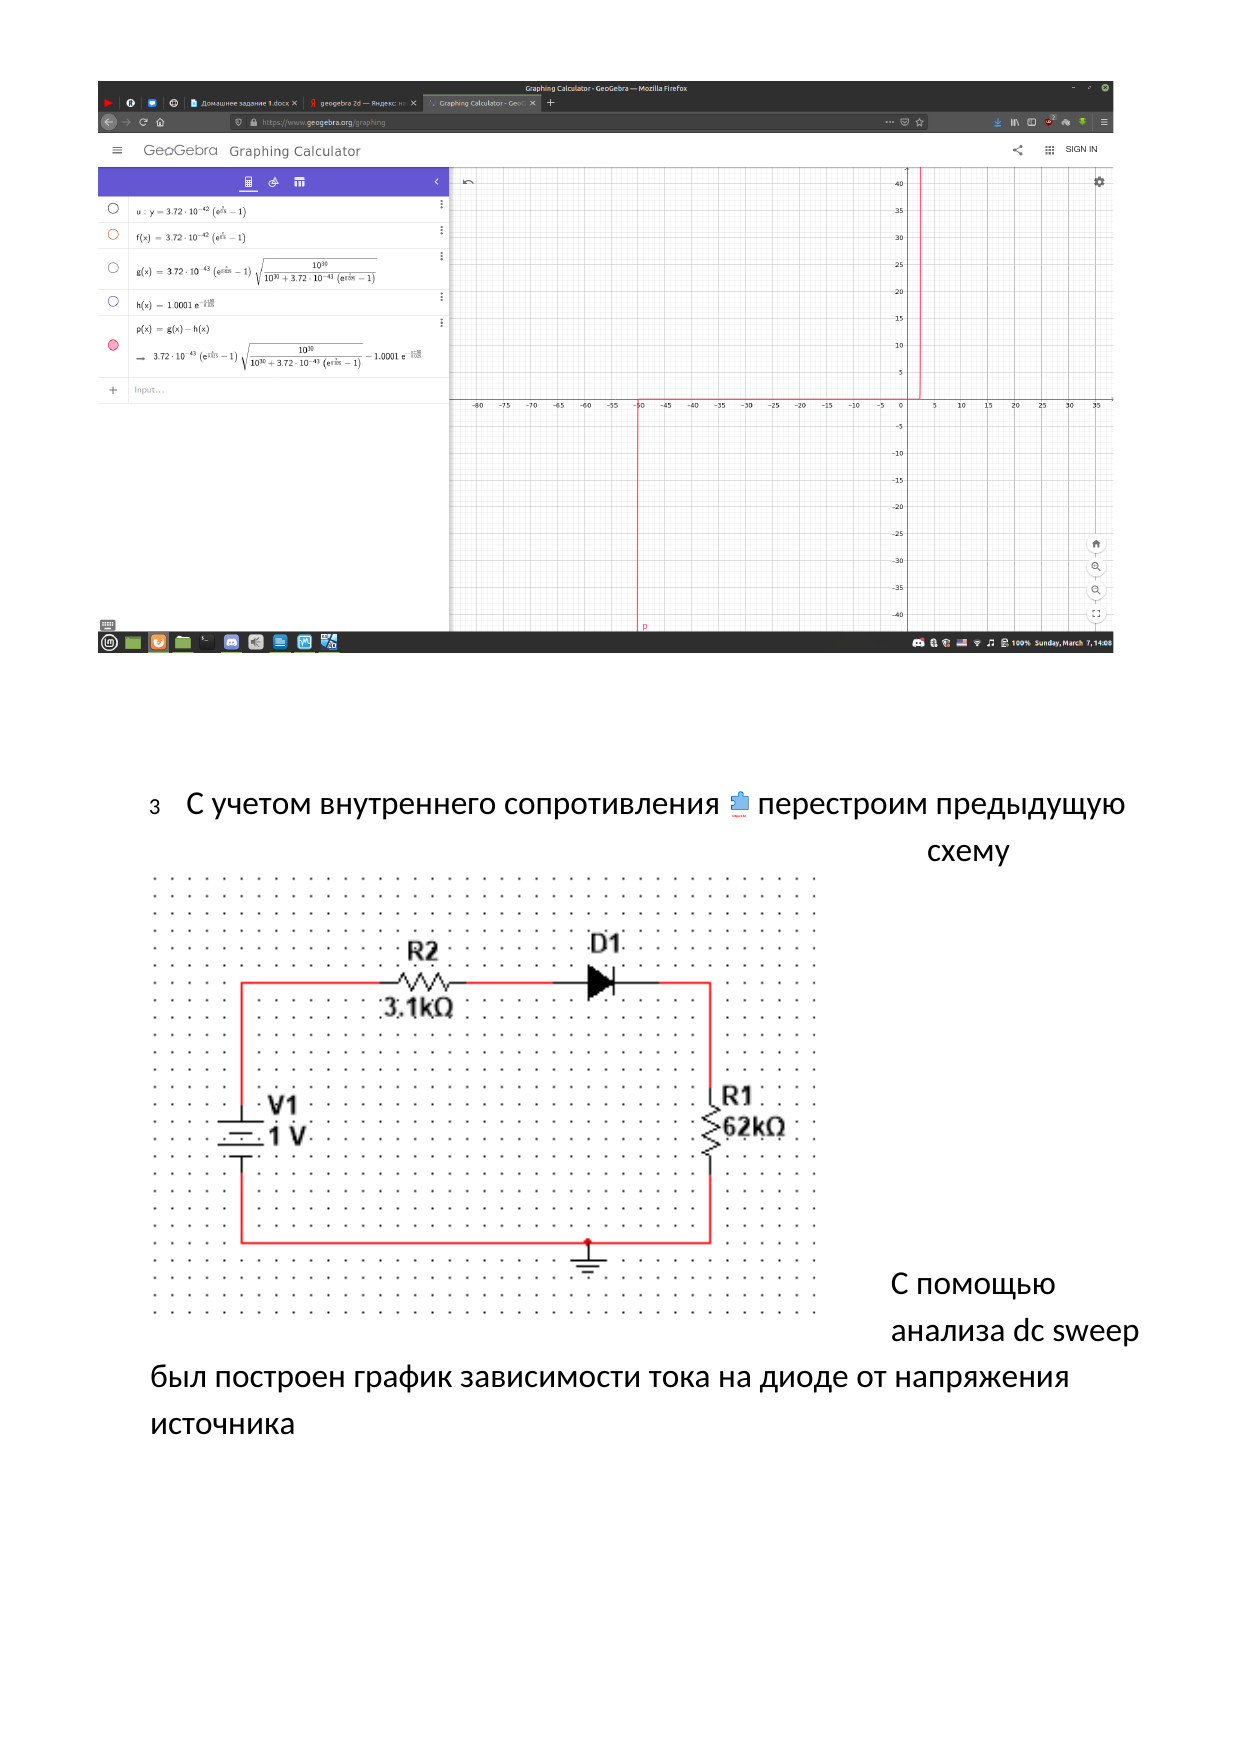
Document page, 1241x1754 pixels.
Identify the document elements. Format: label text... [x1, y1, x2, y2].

list С учетом внутреннего сопротивления перестроим предыдущую схему [149, 782, 1165, 869]
picture [146, 865, 358, 1316]
list С помощью анализа dc sweep был построен график зависимости тока на диоде от напряжения источника [150, 1262, 1165, 1443]
picture [98, 81, 1114, 653]
